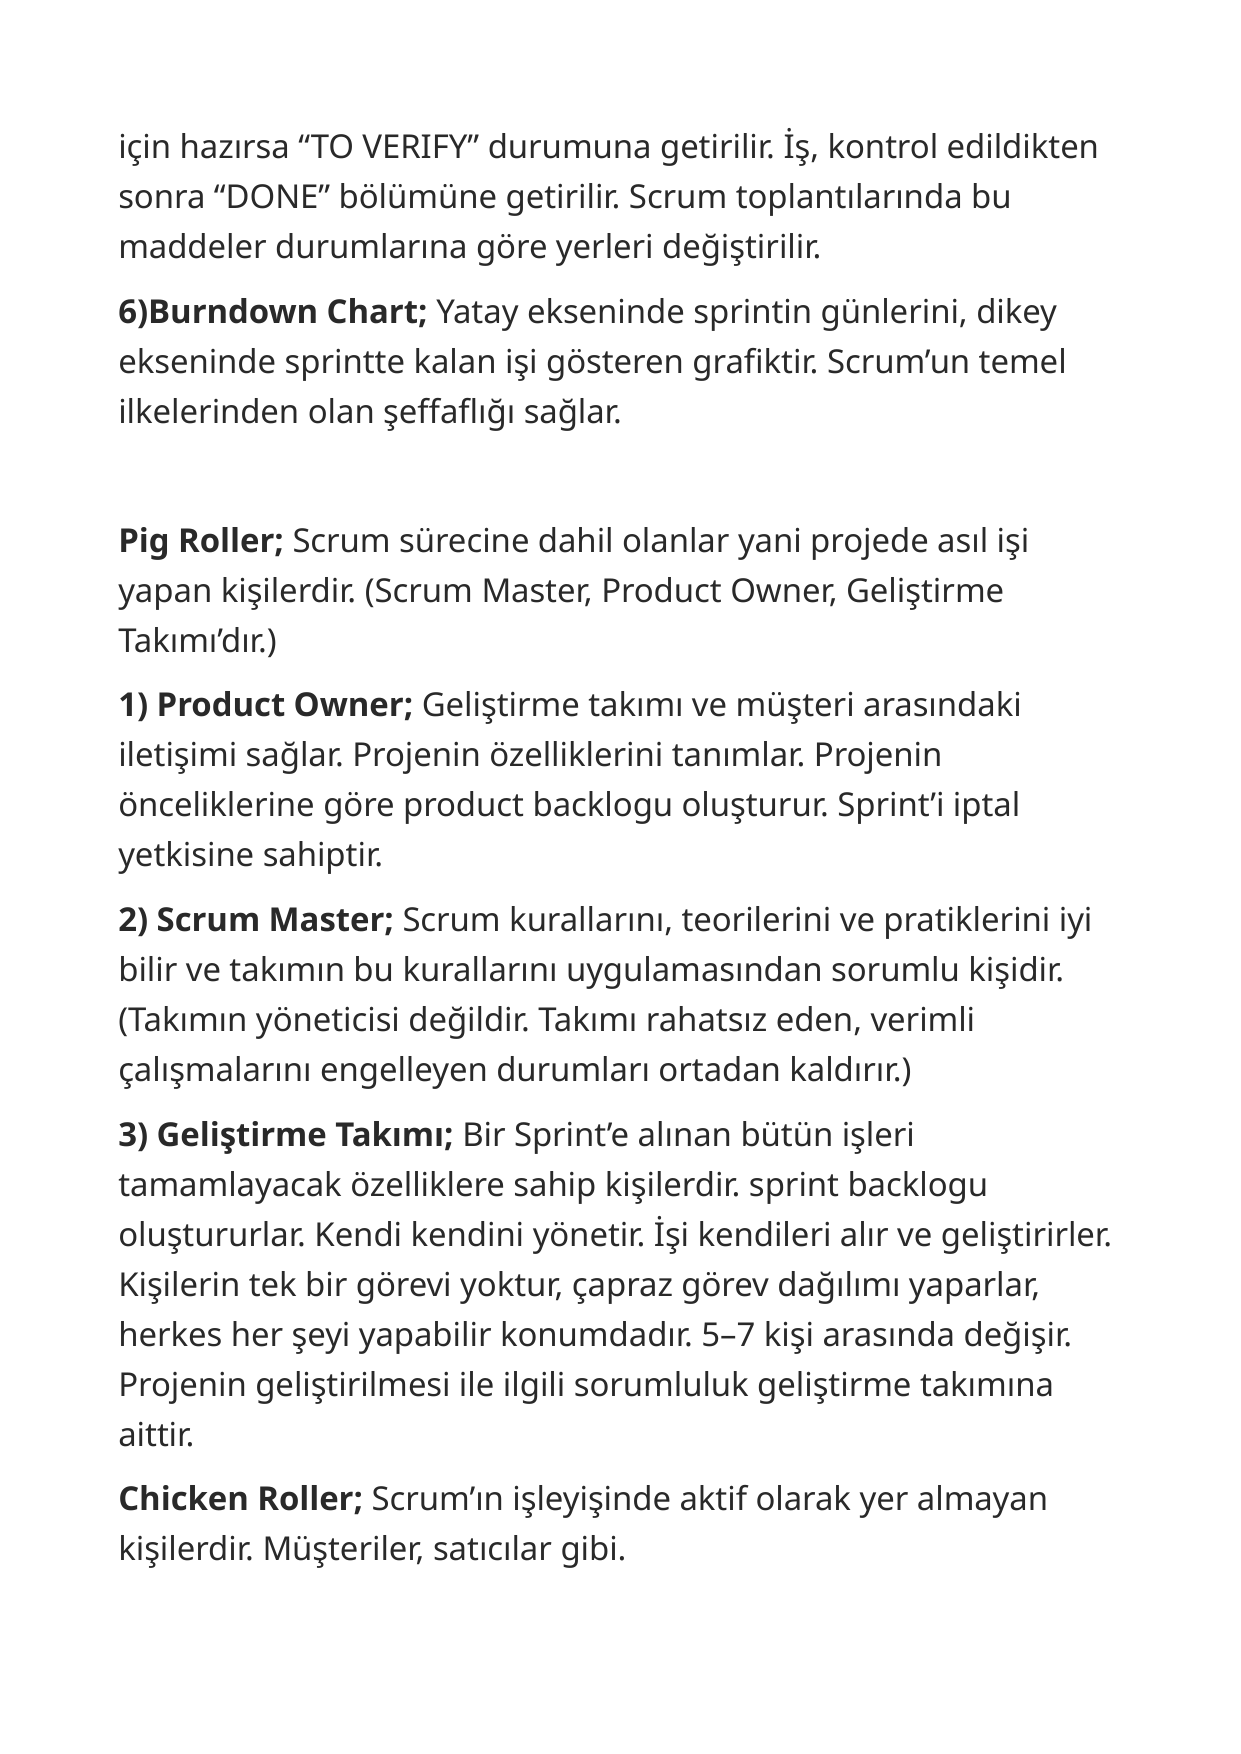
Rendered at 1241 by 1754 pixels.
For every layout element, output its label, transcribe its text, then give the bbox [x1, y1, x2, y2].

text 3) Geliştirme Takımı; Bir Sprint’e alınan bütün işleri tamamlayacak özelliklere sahip kişilerdir. sprint backlogu oluştururlar. Kendi kendini yönetir. İşi kendileri alır ve geliştirirler. Kişilerin tek bir görevi yoktur, çapraz görev dağılımı yaparlar, herkes her şeyi yapabilir konumdadır. 5–7 kişi arasında değişir. Projenin geliştirilmesi ile ilgili sorumluluk geliştirme takımına aittir. [118, 1106, 1122, 1456]
text Pig Roller; Scrum sürecine dahil olanlar yani projede asıl işi yapan kişilerdir. (Scrum Master, Product Owner, Geliştirme Takımı’dır.) [118, 512, 1122, 662]
text 1) Product Owner; Geliştirme takımı ve müşteri arasındaki iletişimi sağlar. Projenin özelliklerini tanımlar. Projenin önceliklerine göre product backlogu oluşturur. Sprint’i iptal yetkisine sahiptir. [118, 676, 1122, 876]
text için hazırsa “TO VERIFY” durumuna getirilir. İş, kontrol edildikten sonra “DONE” bölümüne getirilir. Scrum toplantılarında bu maddeler durumlarına göre yerleri değiştirilir. [118, 118, 1122, 268]
text 2) Scrum Master; Scrum kurallarını, teorilerini ve pratiklerini iyi bilir ve takımın bu kurallarını uygulamasından sorumlu kişidir. (Takımın yöneticisi değildir. Takımı rahatsız eden, verimli çalışmalarını engelleyen durumları ortadan kaldırır.) [118, 891, 1122, 1091]
text 6)Burndown Chart; Yatay ekseninde sprintin günlerini, dikey ekseninde sprintte kalan işi gösteren grafiktir. Scrum’un temel ilkelerinden olan şeffaflığı sağlar. [118, 283, 1122, 433]
text Chicken Roller; Scrum’ın işleyişinde aktif olarak yer almayan kişilerdir. Müşteriler, satıcılar gibi. [118, 1470, 1122, 1570]
